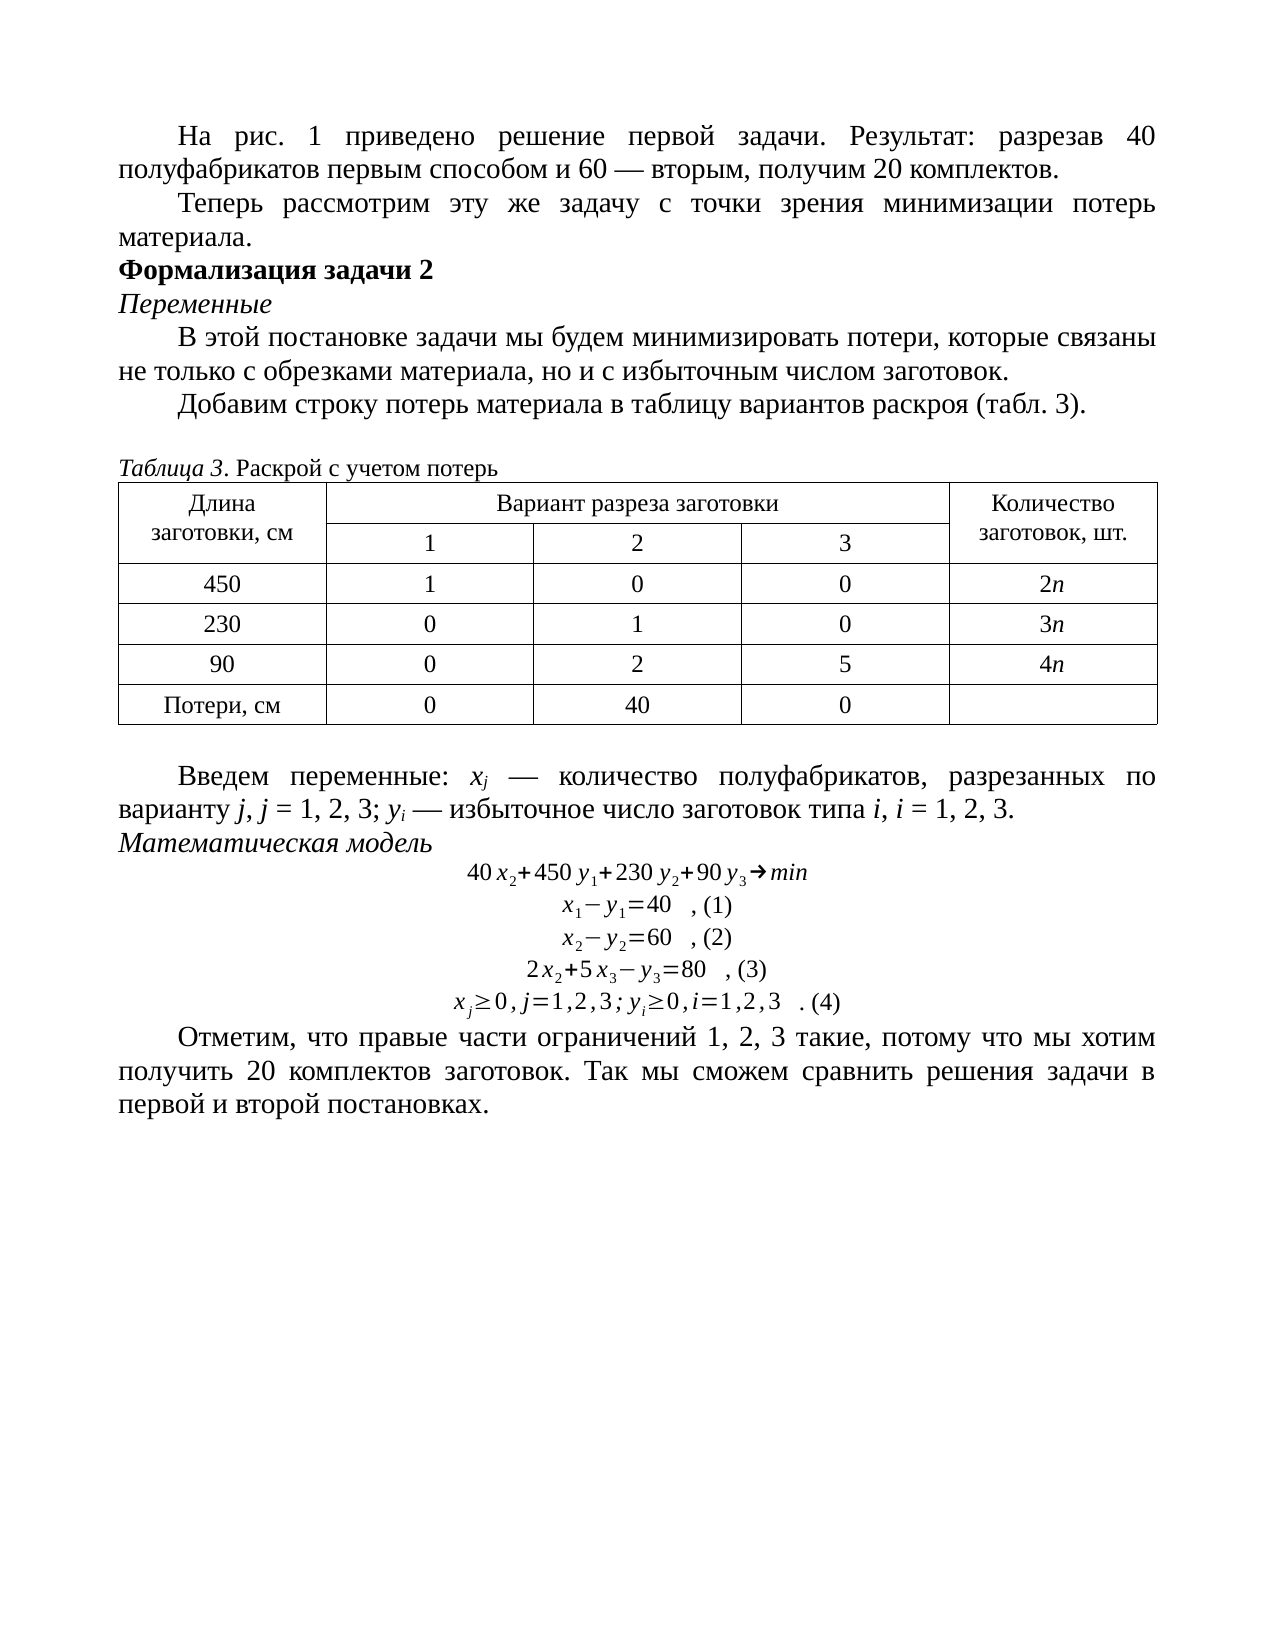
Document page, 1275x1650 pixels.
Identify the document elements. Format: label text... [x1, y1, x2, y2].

text В этой постановке задачи мы будем минимизировать потери, которые связаны не только с обрезками материала, но и с избыточным числом заготовок. [118, 319, 1157, 386]
text Таблица 3. Раскрой с учетом потерь [118, 453, 1157, 482]
table_cell 230 [119, 604, 326, 643]
table_cell 1 [327, 564, 533, 603]
text Введем переменные: xj — количество полуфабрикатов, разрезанных по варианту j, j = 1, 2, 3; yi — избыточное число заготовок типа i, i = 1, 2, 3. [118, 758, 1157, 825]
text , (1) [118, 890, 1157, 922]
table_cell 0 [327, 685, 533, 724]
text Добавим строку потерь материала в таблицу вариантов раскроя (табл. 3). [118, 386, 1157, 420]
table_cell 0 [327, 604, 533, 643]
table_cell 3 [742, 524, 949, 563]
text На рис. 1 приведено решение первой задачи. Результат: разрезав 40 полуфабрикатов первым способом и 60 — вторым, получим 20 комплектов. [118, 118, 1157, 185]
text Переменные [118, 286, 1157, 319]
table_cell 2 [534, 524, 741, 563]
table_header Количество заготовок, шт. [950, 483, 1157, 563]
table_header Длина заготовки, см [119, 483, 326, 563]
table_cell [950, 685, 1157, 724]
table_cell 1 [327, 524, 533, 563]
text Теперь рассмотрим эту же задачу с точки зрения минимизации потерь материала. [118, 185, 1157, 252]
table_header Вариант разреза заготовки [327, 483, 949, 523]
table_cell 5 [742, 645, 949, 684]
table_cell 450 [119, 564, 326, 603]
table_cell Потери, см [119, 685, 326, 724]
text , (2) [118, 922, 1157, 954]
table_cell 0 [534, 564, 741, 603]
table_cell 0 [742, 604, 949, 643]
table_cell 2n [950, 564, 1157, 603]
table_cell 0 [327, 645, 533, 684]
table_cell 4n [950, 645, 1157, 684]
text Формализация задачи 2 [118, 252, 1157, 286]
table_cell 0 [742, 564, 949, 603]
table_cell 40 [534, 685, 741, 724]
table_cell 3n [950, 604, 1157, 643]
text , (3) [118, 954, 1157, 987]
text . (4) [118, 987, 1157, 1019]
table_cell 0 [742, 685, 949, 724]
text Отметим, что правые части ограничений 1, 2, 3 такие, потому что мы хотим получить 20 комплектов заготовок. Так мы сможем сравнить решения задачи в первой и второй постановках. [118, 1019, 1157, 1120]
table_cell 2 [534, 645, 741, 684]
table_cell 90 [119, 645, 326, 684]
table_cell 1 [534, 604, 741, 643]
text Математическая модель [118, 825, 1157, 858]
